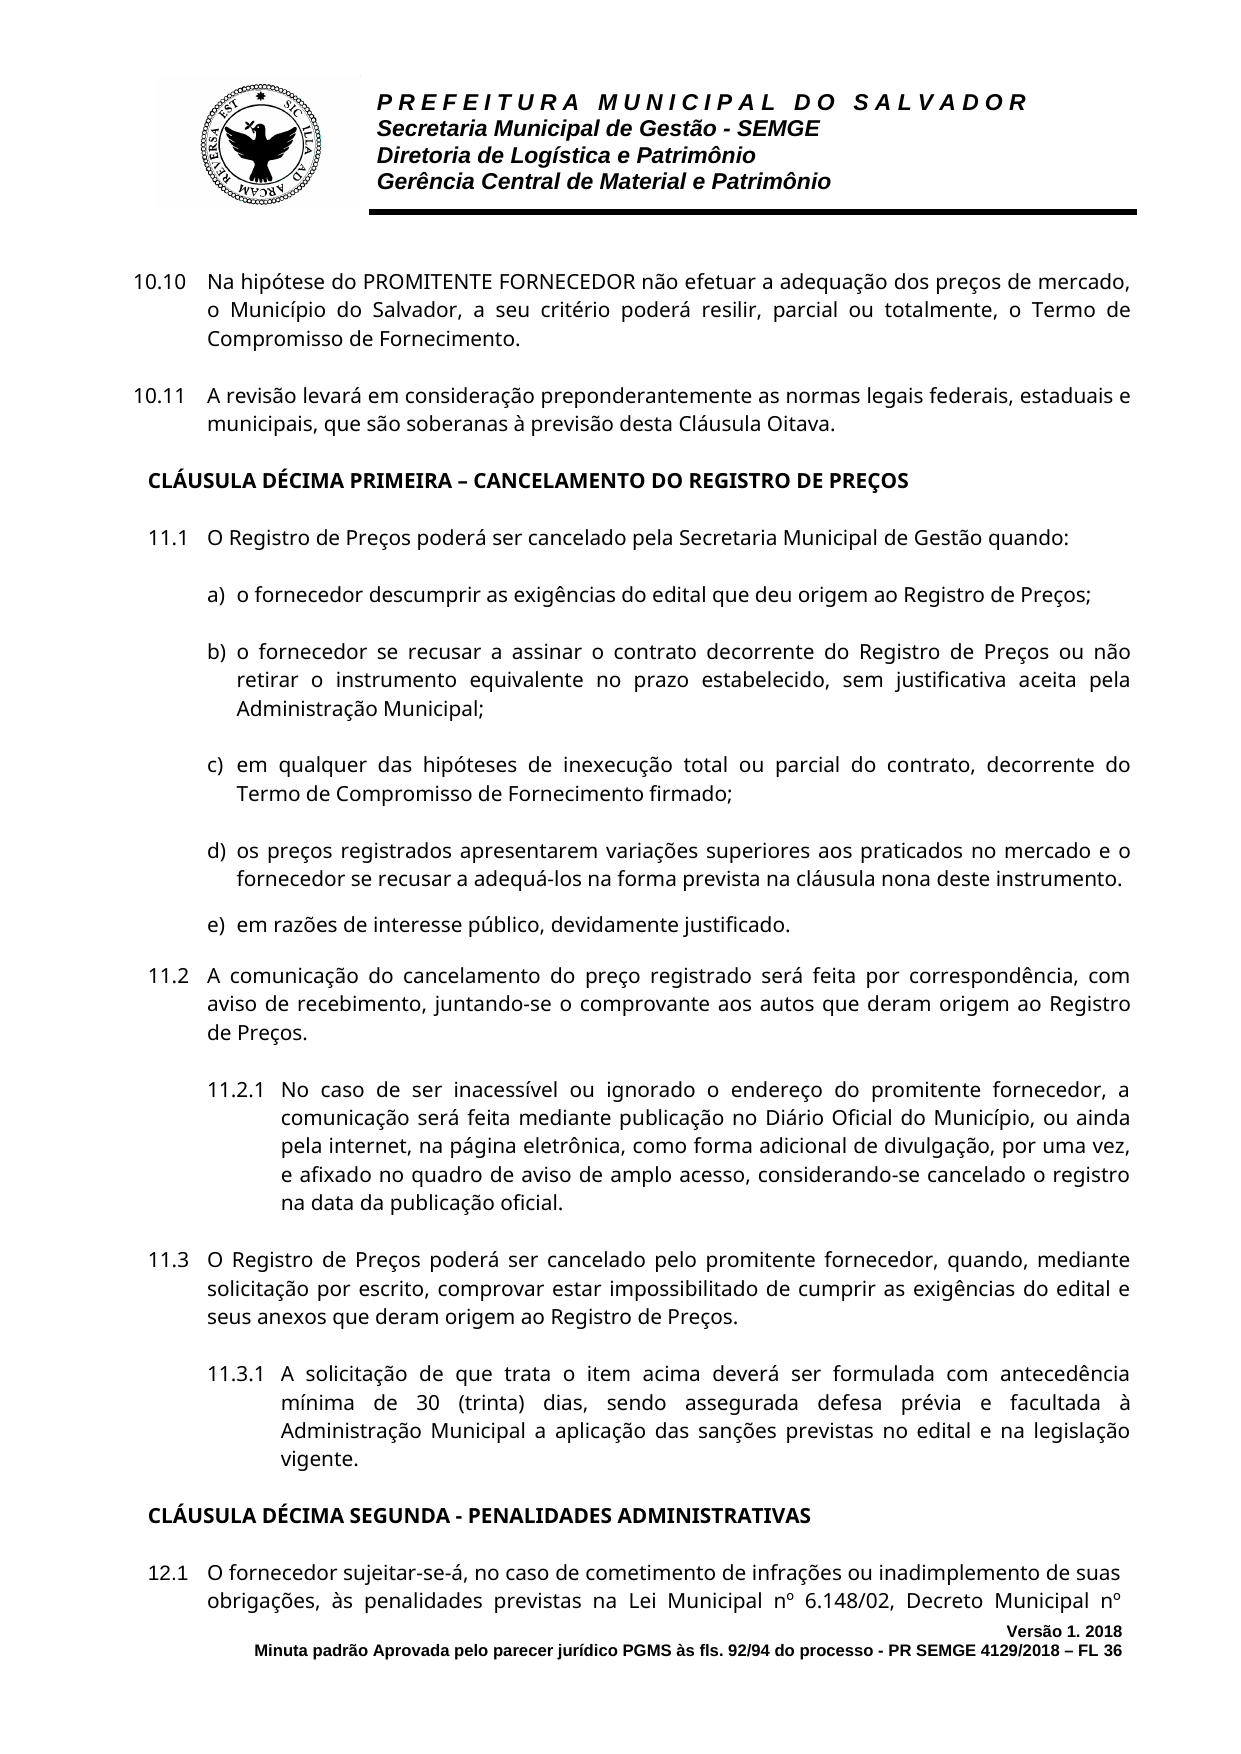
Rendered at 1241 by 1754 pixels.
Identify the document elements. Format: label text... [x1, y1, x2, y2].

list o fornecedor descumprir as exigências do edital que deu origem ao Registro de Preços; [207, 580, 1132, 608]
list o fornecedor se recusar a assinar o contrato decorrente do Registro de Preços ou não retirar o instrumento equivalente no prazo estabelecido, sem justificativa aceita pela Administração Municipal; [207, 637, 1132, 722]
list Na hipótese do PROMITENTE FORNECEDOR não efetuar a adequação dos preços de mercado, o Município do Salvador, a seu critério poderá resilir, parcial ou totalmente, o Termo de Compromisso de Fornecimento. [133, 267, 1132, 352]
list os preços registrados apresentarem variações superiores aos praticados no mercado e o fornecedor se recusar a adequá-los na forma prevista na cláusula nona deste instrumento. [207, 836, 1132, 893]
text 11.2 A comunicação do cancelamento do preço registrado será feita por correspondência, com aviso de recebimento, juntando-se o comprovante aos autos que deram origem ao Registro de Preços. [148, 961, 1132, 1046]
list O fornecedor sujeitar-se-á, no caso de cometimento de infrações ou inadimplemento de suas obrigações, às penalidades previstas na Lei Municipal nº 6.148/02, Decreto Municipal nº [148, 1558, 1122, 1615]
picture [155, 75, 362, 209]
list em razões de interesse público, devidamente justificado. [207, 910, 1132, 938]
text CLÁUSULA DÉCIMA SEGUNDA - PENALIDADES ADMINISTRATIVAS [148, 1501, 1122, 1530]
text 11.2.1 No caso de ser inacessível ou ignorado o endereço do promitente fornecedor, a comunicação será feita mediante publicação no Diário Oficial do Município, ou ainda pela internet, na página eletrônica, como forma adicional de divulgação, por uma vez, e afixado no quadro de aviso de amplo acesso, considerando-se cancelado o registro na data da publicação oficial. [207, 1075, 1132, 1217]
text 11.3.1 A solicitação de que trata o item acima deverá ser formulada com antecedência mínima de 30 (trinta) dias, sendo assegurada defesa prévia e facultada à Administração Municipal a aplicação das sanções previstas no edital e na legislação vigente. [207, 1359, 1132, 1473]
text 11.1 O Registro de Preços poderá ser cancelado pela Secretaria Municipal de Gestão quando: [148, 523, 1132, 552]
list em qualquer das hipóteses de inexecução total ou parcial do contrato, decorrente do Termo de Compromisso de Fornecimento firmado; [207, 751, 1132, 807]
text CLÁUSULA DÉCIMA PRIMEIRA – CANCELAMENTO DO REGISTRO DE PREÇOS [148, 466, 1132, 495]
list A revisão levará em consideração preponderantemente as normas legais federais, estaduais e municipais, que são soberanas à previsão desta Cláusula Oitava. [133, 381, 1132, 438]
text 11.3 O Registro de Preços poderá ser cancelado pelo promitente fornecedor, quando, mediante solicitação por escrito, comprovar estar impossibilitado de cumprir as exigências do edital e seus anexos que deram origem ao Registro de Preços. [148, 1245, 1132, 1331]
